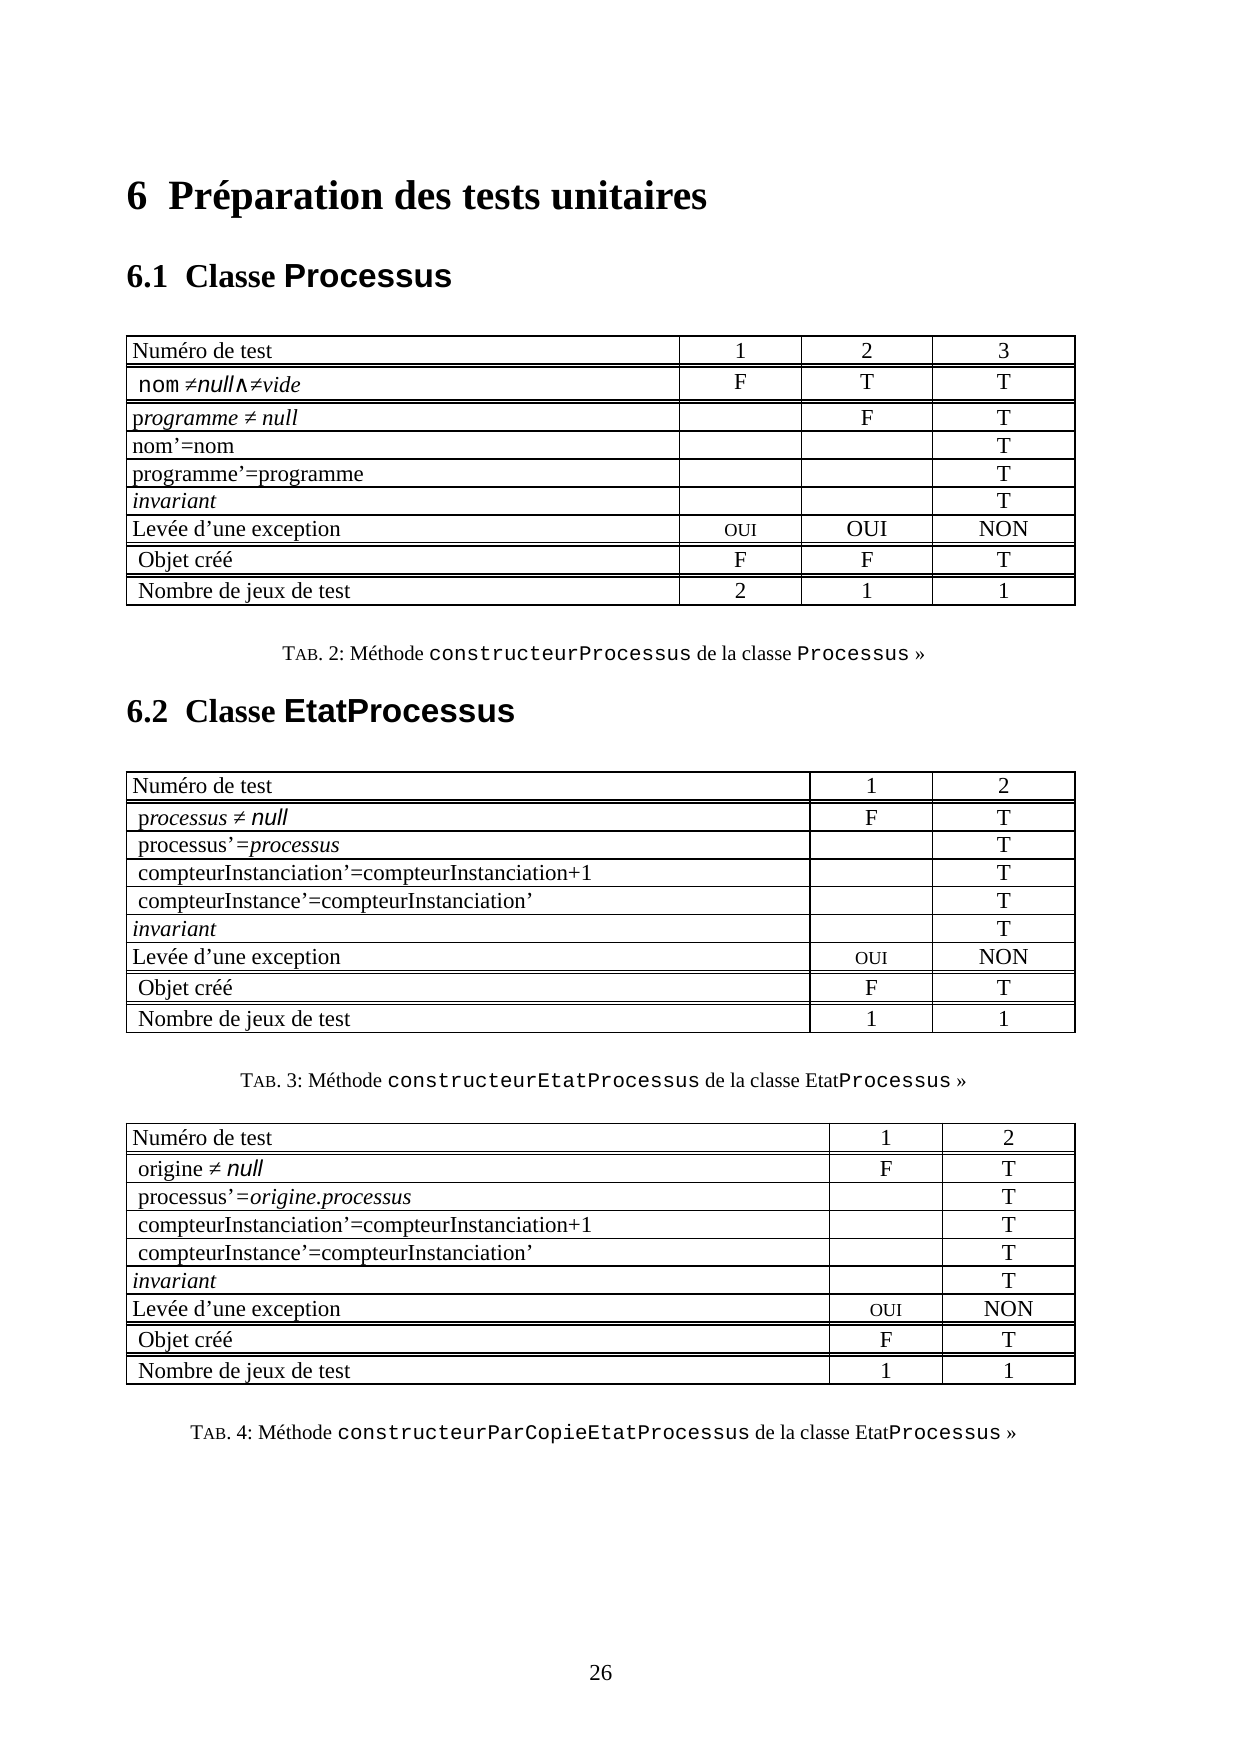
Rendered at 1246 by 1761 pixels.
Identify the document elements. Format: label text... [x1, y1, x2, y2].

table_cell T [933, 804, 1074, 830]
table_cell [680, 488, 801, 514]
table_cell T [933, 860, 1074, 886]
table_header 2 [943, 1124, 1074, 1151]
table_cell 1 [830, 1357, 942, 1383]
table_header 2 [933, 773, 1074, 799]
table_cell T [933, 832, 1074, 858]
table_cell T [933, 547, 1074, 573]
table_cell Levée d’une exception [127, 516, 679, 542]
table_cell [811, 887, 932, 914]
table_cell Nombre de jeux de test [127, 578, 679, 604]
table_cell invariant [127, 488, 679, 514]
table_header 2 [802, 337, 932, 363]
table_header 1 [830, 1124, 942, 1151]
table_cell [811, 860, 932, 886]
table_cell [830, 1211, 942, 1237]
table_cell T [933, 368, 1074, 399]
text Tab. 2: Méthode constructeurProcessus de la classe Processus » [126, 639, 1075, 666]
table_cell programme’=programme [127, 460, 679, 486]
table_cell [811, 915, 932, 942]
table_cell invariant [127, 915, 809, 942]
table_cell 2 [680, 578, 801, 604]
table_cell oui [830, 1295, 942, 1321]
table_cell T [933, 460, 1074, 486]
table_cell T [933, 974, 1074, 1001]
table_cell [830, 1183, 942, 1209]
table_cell [680, 460, 801, 486]
table_cell compteurInstanciation’=compteurInstanciation+1 [127, 860, 809, 886]
table_cell T [933, 488, 1074, 514]
table_cell nom’=nom [127, 432, 679, 458]
table_cell 1 [933, 578, 1074, 604]
table_cell F [830, 1326, 942, 1352]
table_cell Objet créé [127, 1326, 829, 1352]
table_cell T [943, 1267, 1074, 1293]
table_cell processus’=processus [127, 832, 809, 858]
table_cell [680, 404, 801, 430]
table_cell NON [933, 516, 1074, 542]
table_cell origine ≠ null [127, 1155, 829, 1182]
table_cell invariant [127, 1267, 829, 1293]
table_cell T [943, 1211, 1074, 1237]
subtitle 6.1 Classe Processus [126, 256, 1075, 294]
table_cell NON [933, 943, 1074, 969]
table_cell T [933, 887, 1074, 914]
table_cell T [802, 368, 932, 399]
table_cell 1 [811, 1005, 932, 1032]
table_cell Nombre de jeux de test [127, 1005, 809, 1032]
table_cell processus ≠ null [127, 804, 809, 830]
table_header 1 [680, 337, 801, 363]
table_cell Levée d’une exception [127, 943, 809, 969]
table_cell Objet créé [127, 974, 809, 1001]
table_cell Nombre de jeux de test [127, 1357, 829, 1383]
table_cell [830, 1239, 942, 1265]
table_header 1 [811, 773, 932, 799]
table_cell T [943, 1155, 1074, 1182]
table_cell T [933, 404, 1074, 430]
table_cell 1 [933, 1005, 1074, 1032]
table_cell F [830, 1155, 942, 1182]
table_cell programme ≠ null [127, 404, 679, 430]
table_cell NON [943, 1295, 1074, 1321]
table_cell compteurInstance’=compteurInstanciation’ [127, 1239, 829, 1265]
table_cell oui [680, 516, 801, 542]
table_cell nom ≠null∧≠vide [127, 368, 679, 399]
subtitle 6 Préparation des tests unitaires [126, 170, 1075, 218]
table_cell T [943, 1239, 1074, 1265]
table_cell [811, 832, 932, 858]
table_cell T [933, 432, 1074, 458]
table_cell [830, 1267, 942, 1293]
table_cell F [811, 804, 932, 830]
table_cell oui [811, 943, 932, 969]
table_cell F [811, 974, 932, 1001]
table_cell [802, 460, 932, 486]
table_cell T [933, 915, 1074, 942]
table_cell [802, 432, 932, 458]
table_cell 1 [943, 1357, 1074, 1383]
table_cell compteurInstance’=compteurInstanciation’ [127, 887, 809, 914]
table_cell F [680, 547, 801, 573]
table_cell OUI [802, 516, 932, 542]
table_cell T [943, 1326, 1074, 1352]
table_cell F [802, 547, 932, 573]
table_cell [680, 432, 801, 458]
table_cell Objet créé [127, 547, 679, 573]
subtitle 6.2 Classe EtatProcessus [126, 691, 1075, 730]
text Tab. 3: Méthode constructeurEtatProcessus de la classe EtatProcessus » [126, 1067, 1075, 1094]
table_cell processus’=origine.processus [127, 1183, 829, 1209]
table_cell Levée d’une exception [127, 1295, 829, 1321]
table_header Numéro de test [127, 337, 679, 363]
table_header Numéro de test [127, 773, 809, 799]
table_cell 1 [802, 578, 932, 604]
text Tab. 4: Méthode constructeurParCopieEtatProcessus de la classe EtatProcessus » [126, 1418, 1075, 1446]
table_header Numéro de test [127, 1124, 829, 1151]
table_cell [802, 488, 932, 514]
table_header 3 [933, 337, 1074, 363]
table_cell F [680, 368, 801, 399]
table_cell compteurInstanciation’=compteurInstanciation+1 [127, 1211, 829, 1237]
table_cell T [943, 1183, 1074, 1209]
table_cell F [802, 404, 932, 430]
